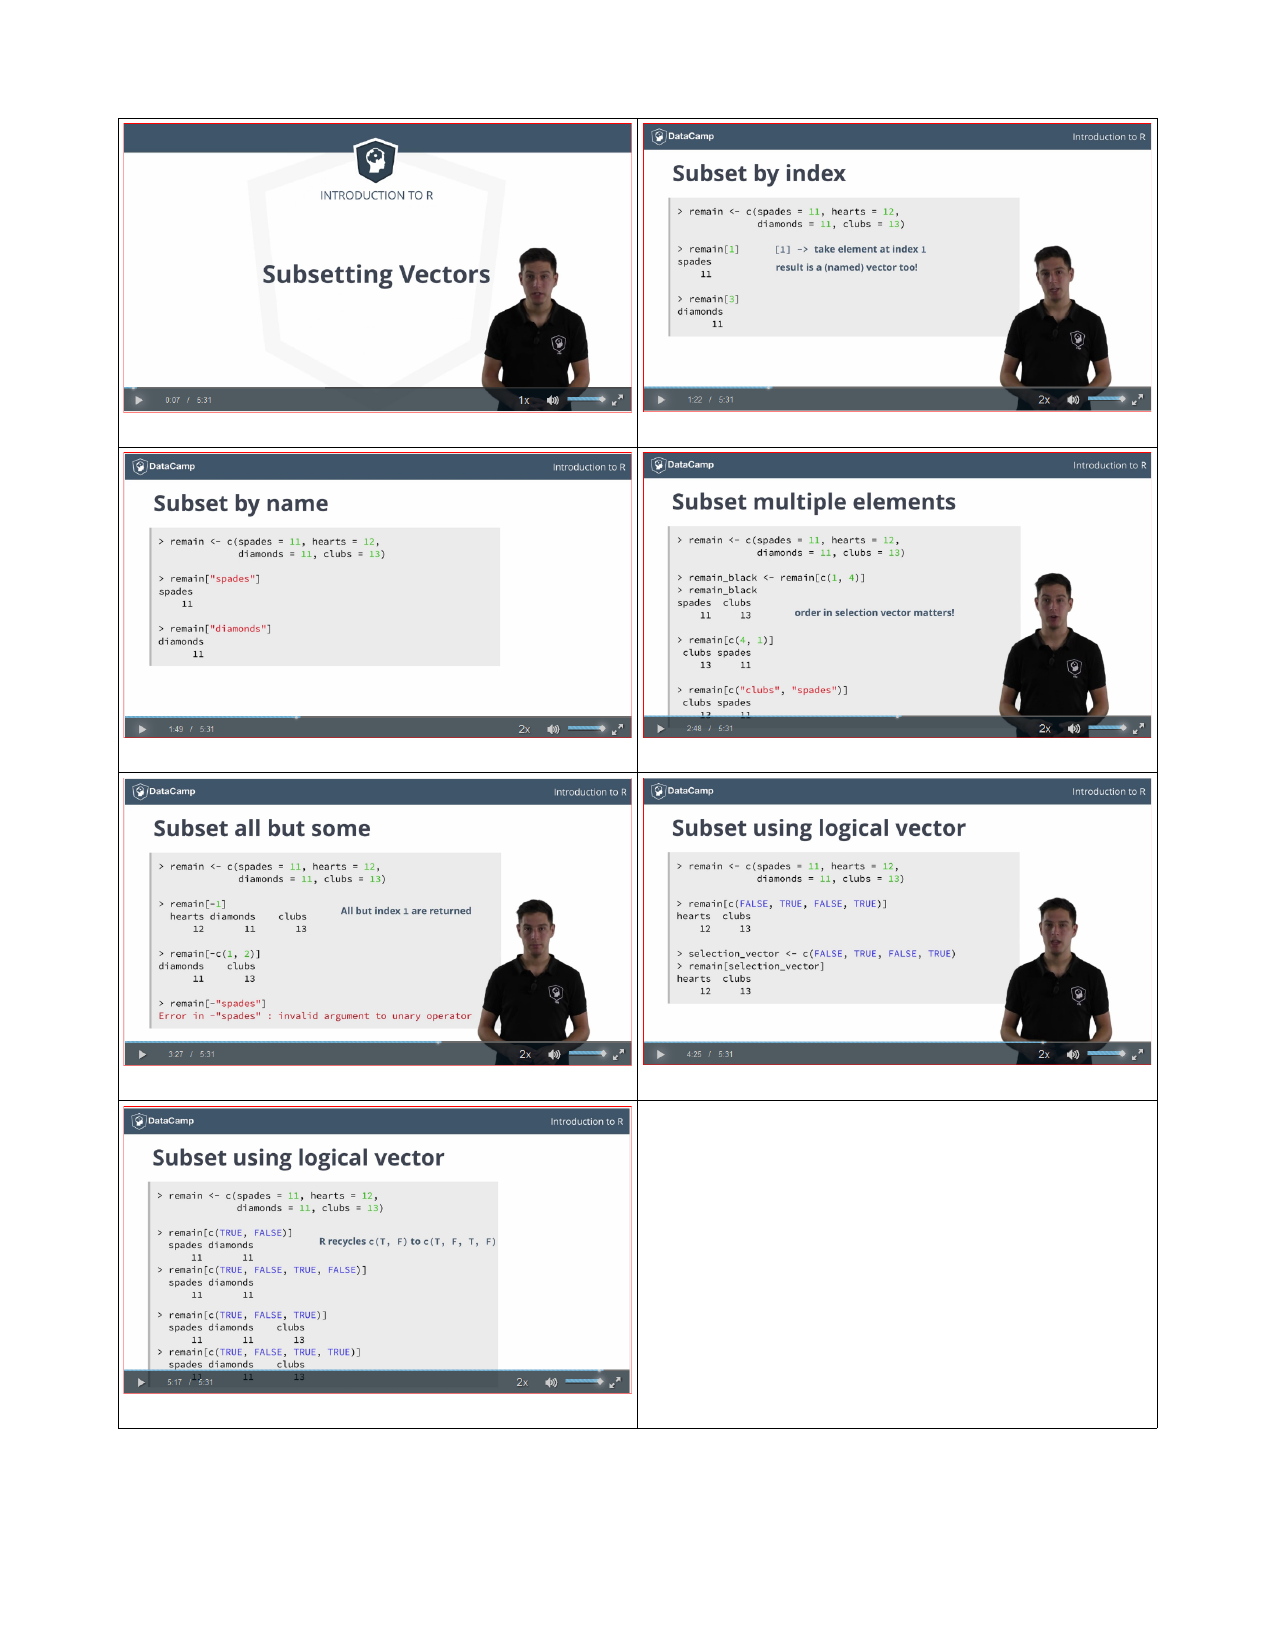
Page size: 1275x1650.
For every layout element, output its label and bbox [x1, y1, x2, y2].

picture [643, 452, 1152, 738]
table_cell [638, 773, 1157, 1064]
table_cell [119, 773, 637, 1100]
picture [123, 778, 632, 1066]
picture [123, 452, 632, 738]
picture [643, 123, 1152, 412]
table_cell [119, 448, 637, 772]
picture [123, 1106, 632, 1394]
table_cell [638, 1101, 1157, 1428]
table_header [638, 119, 1157, 447]
picture [643, 778, 1152, 1065]
picture [123, 123, 632, 413]
table_cell [638, 448, 1157, 772]
table_cell [638, 1065, 1157, 1100]
table_cell [119, 1101, 637, 1428]
table_header [119, 119, 637, 447]
